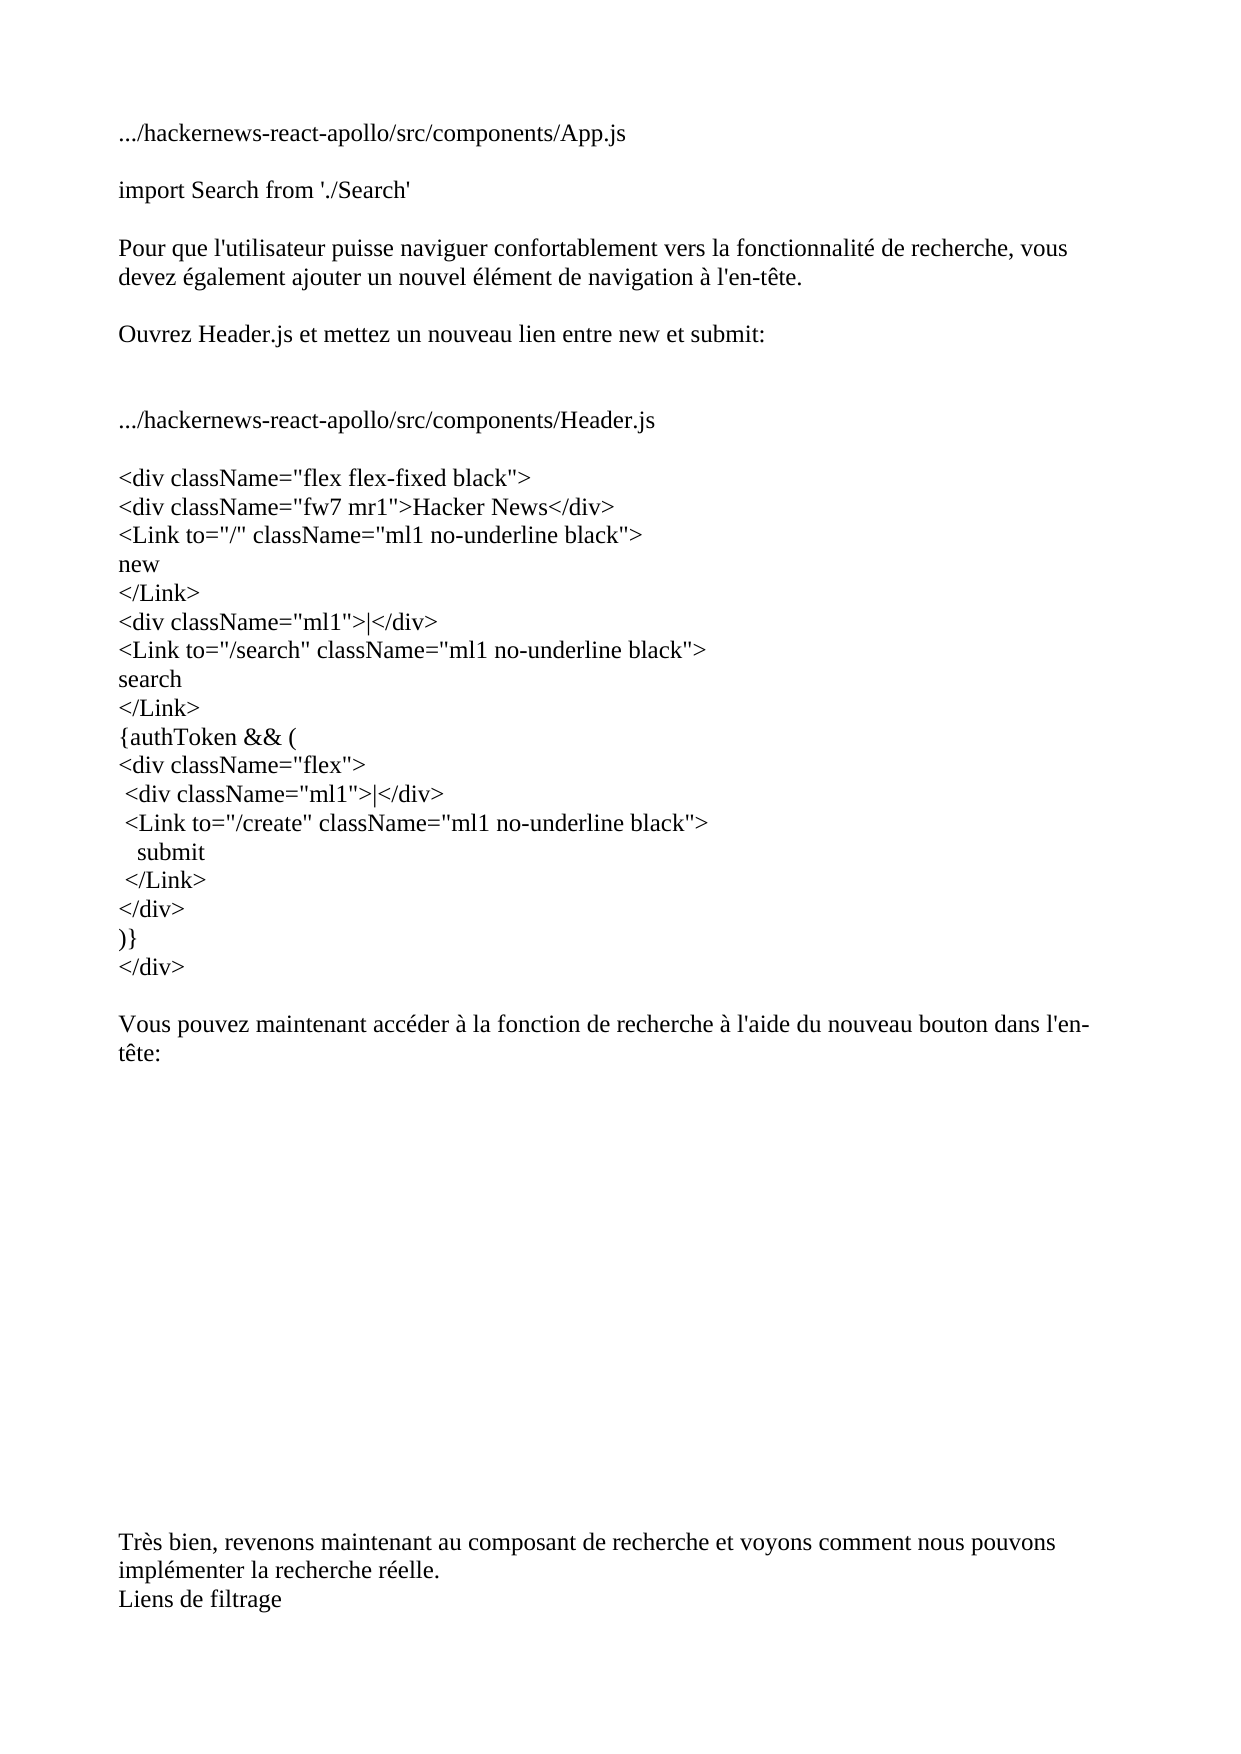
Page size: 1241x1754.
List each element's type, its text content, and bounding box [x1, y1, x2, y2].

text </div> [118, 894, 1122, 923]
text new [118, 549, 1122, 578]
text </Link> [118, 578, 1122, 607]
text <div className="fw7 mr1">Hacker News</div> [118, 492, 1122, 521]
text </Link> [118, 866, 1122, 894]
text <Link to="/search" className="ml1 no-underline black"> [118, 636, 1122, 664]
text Très bien, revenons maintenant au composant de recherche et voyons comment nous pouvons implémenter la recherche réelle. [118, 1527, 1122, 1584]
text Pour que l'utilisateur puisse naviguer confortablement vers la fonctionnalité de recherche, vous devez également ajouter un nouvel élément de navigation à l'en-tête. [118, 233, 1122, 291]
text .../hackernews-react-apollo/src/components/App.js [118, 118, 1122, 147]
text Liens de filtrage [118, 1584, 1122, 1613]
text <div className="ml1">|</div> [118, 607, 1122, 636]
text {authToken && ( [118, 722, 1122, 751]
text <div className="flex"> [118, 751, 1122, 779]
text <Link to="/create" className="ml1 no-underline black"> [118, 808, 1122, 837]
text search [118, 664, 1122, 693]
text import Search from './Search' [118, 176, 1122, 204]
text <Link to="/" className="ml1 no-underline black"> [118, 521, 1122, 549]
text <div className="flex flex-fixed black"> [118, 463, 1122, 492]
text .../hackernews-react-apollo/src/components/Header.js [118, 406, 1122, 434]
text )} [118, 923, 1122, 952]
text <div className="ml1">|</div> [118, 779, 1122, 808]
text </Link> [118, 693, 1122, 722]
text Ouvrez Header.js et mettez un nouveau lien entre new et submit: [118, 319, 1122, 348]
text </div> [118, 952, 1122, 981]
text submit [118, 837, 1122, 866]
text Vous pouvez maintenant accéder à la fonction de recherche à l'aide du nouveau bouton dans l'en-tête: [118, 1009, 1122, 1067]
